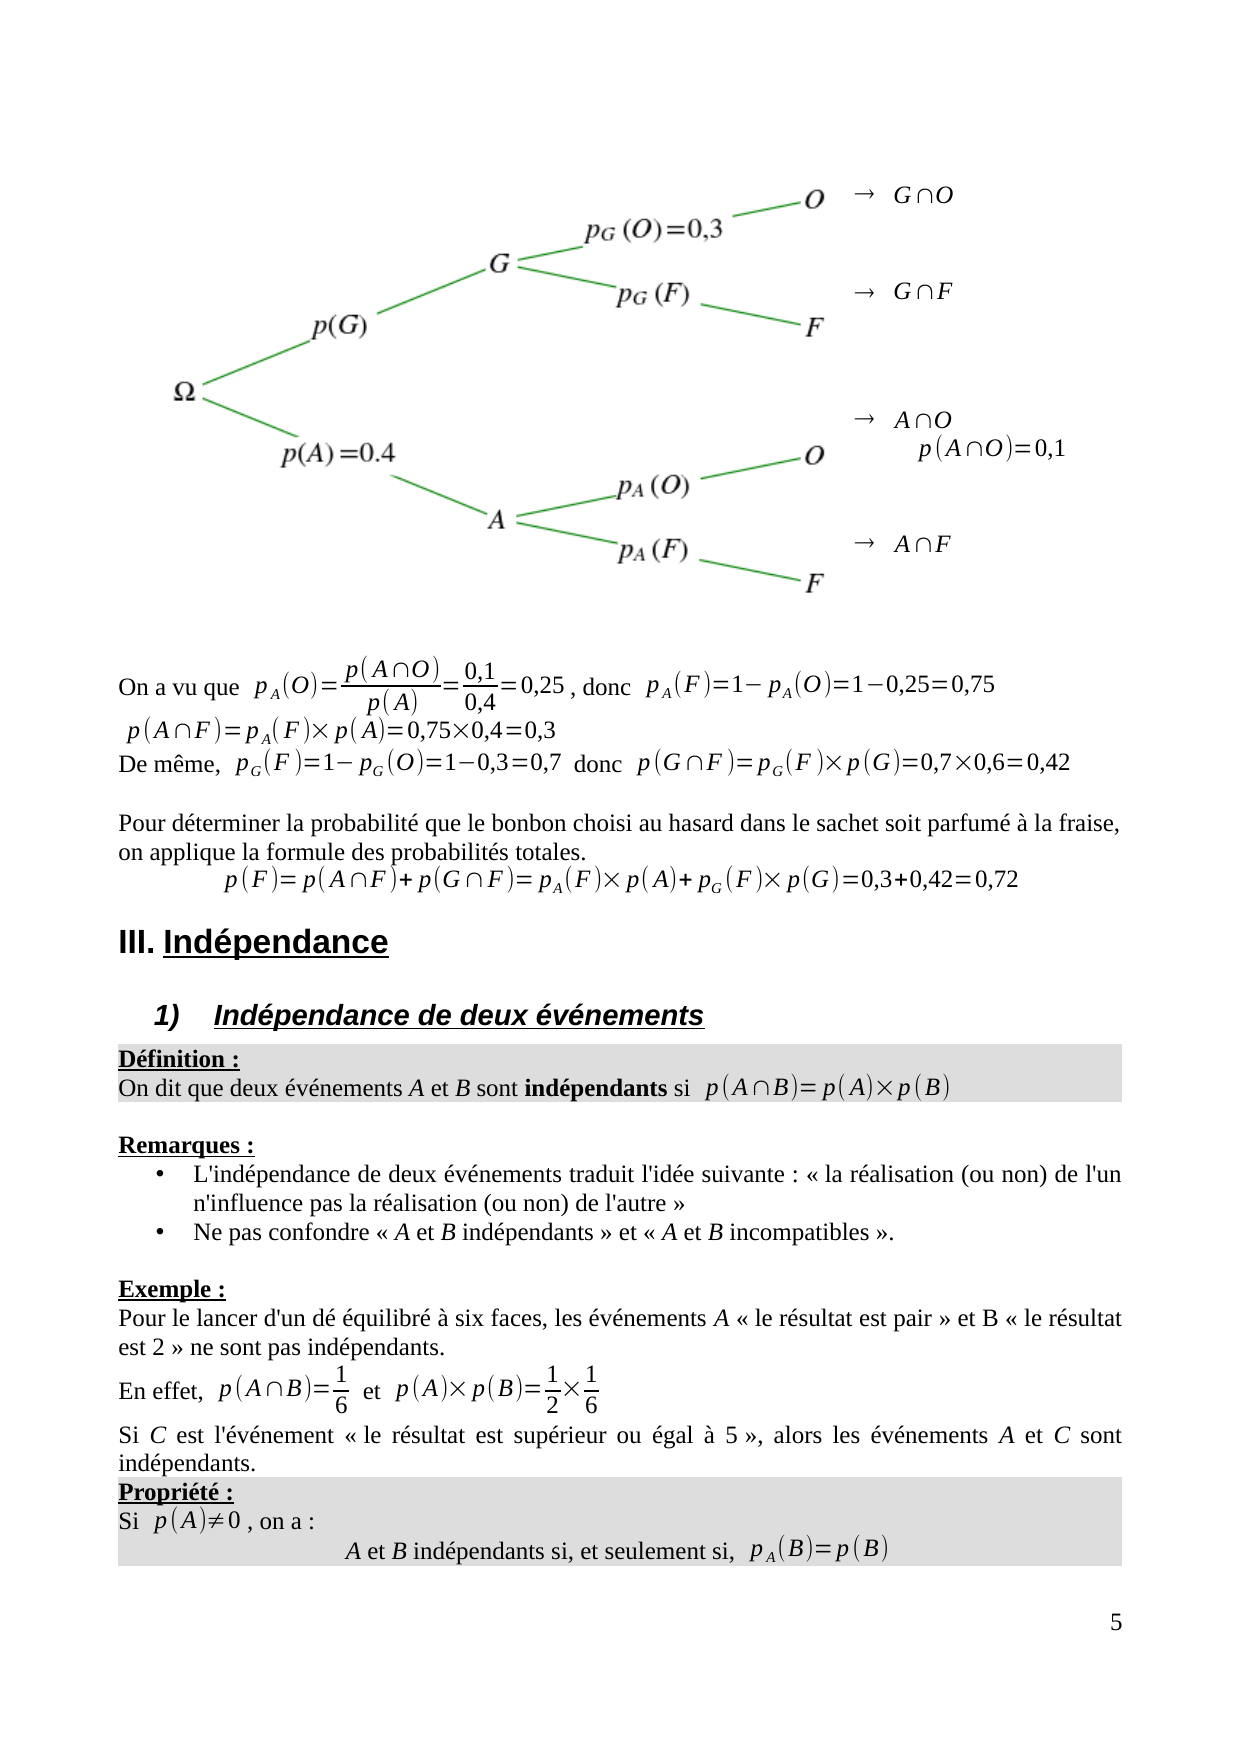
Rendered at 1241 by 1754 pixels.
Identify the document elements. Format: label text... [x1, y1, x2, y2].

list L'indépendance de deux événements traduit l'idée suivante : « la réalisation (ou non) de l'un n'influence pas la réalisation (ou non) de l'autre » [156, 1159, 1122, 1217]
text Définition : [118, 1044, 1122, 1073]
text De même, donc [118, 748, 1122, 779]
text Remarques : [118, 1131, 1122, 1159]
text On dit que deux événements A et B sont indépendants si [118, 1073, 1122, 1102]
text Pour le lancer d'un dé équilibré à six faces, les événements A « le résultat est pair » et B « le résultat est 2 » ne sont pas indépendants. [118, 1303, 1122, 1361]
table_header     [848, 118, 1123, 656]
text On a vu que , donc [118, 656, 1122, 717]
subtitle Indépendance de deux événements [153, 998, 1122, 1032]
text Pour déterminer la probabilité que le bonbon choisi au hasard dans le sachet soit parfumé à la fraise, on applique la formule des probabilités totales. [118, 808, 1122, 866]
table_header [118, 118, 848, 656]
text Si C est l'événement « le résultat est supérieur ou égal à 5 », alors les événements A et C sont indépendants. [118, 1420, 1122, 1477]
text Propriété : [118, 1477, 1122, 1506]
list Ne pas confondre « A et B indépendants » et « A et B incompatibles ». [156, 1217, 1122, 1246]
text En effet, et [118, 1361, 1122, 1420]
picture [123, 123, 839, 622]
text Exemple : [118, 1274, 1122, 1303]
text Si , on a : [118, 1506, 1122, 1535]
text A et B indépendants si, et seulement si, [118, 1535, 1122, 1566]
subtitle Indépendance [118, 922, 1122, 961]
